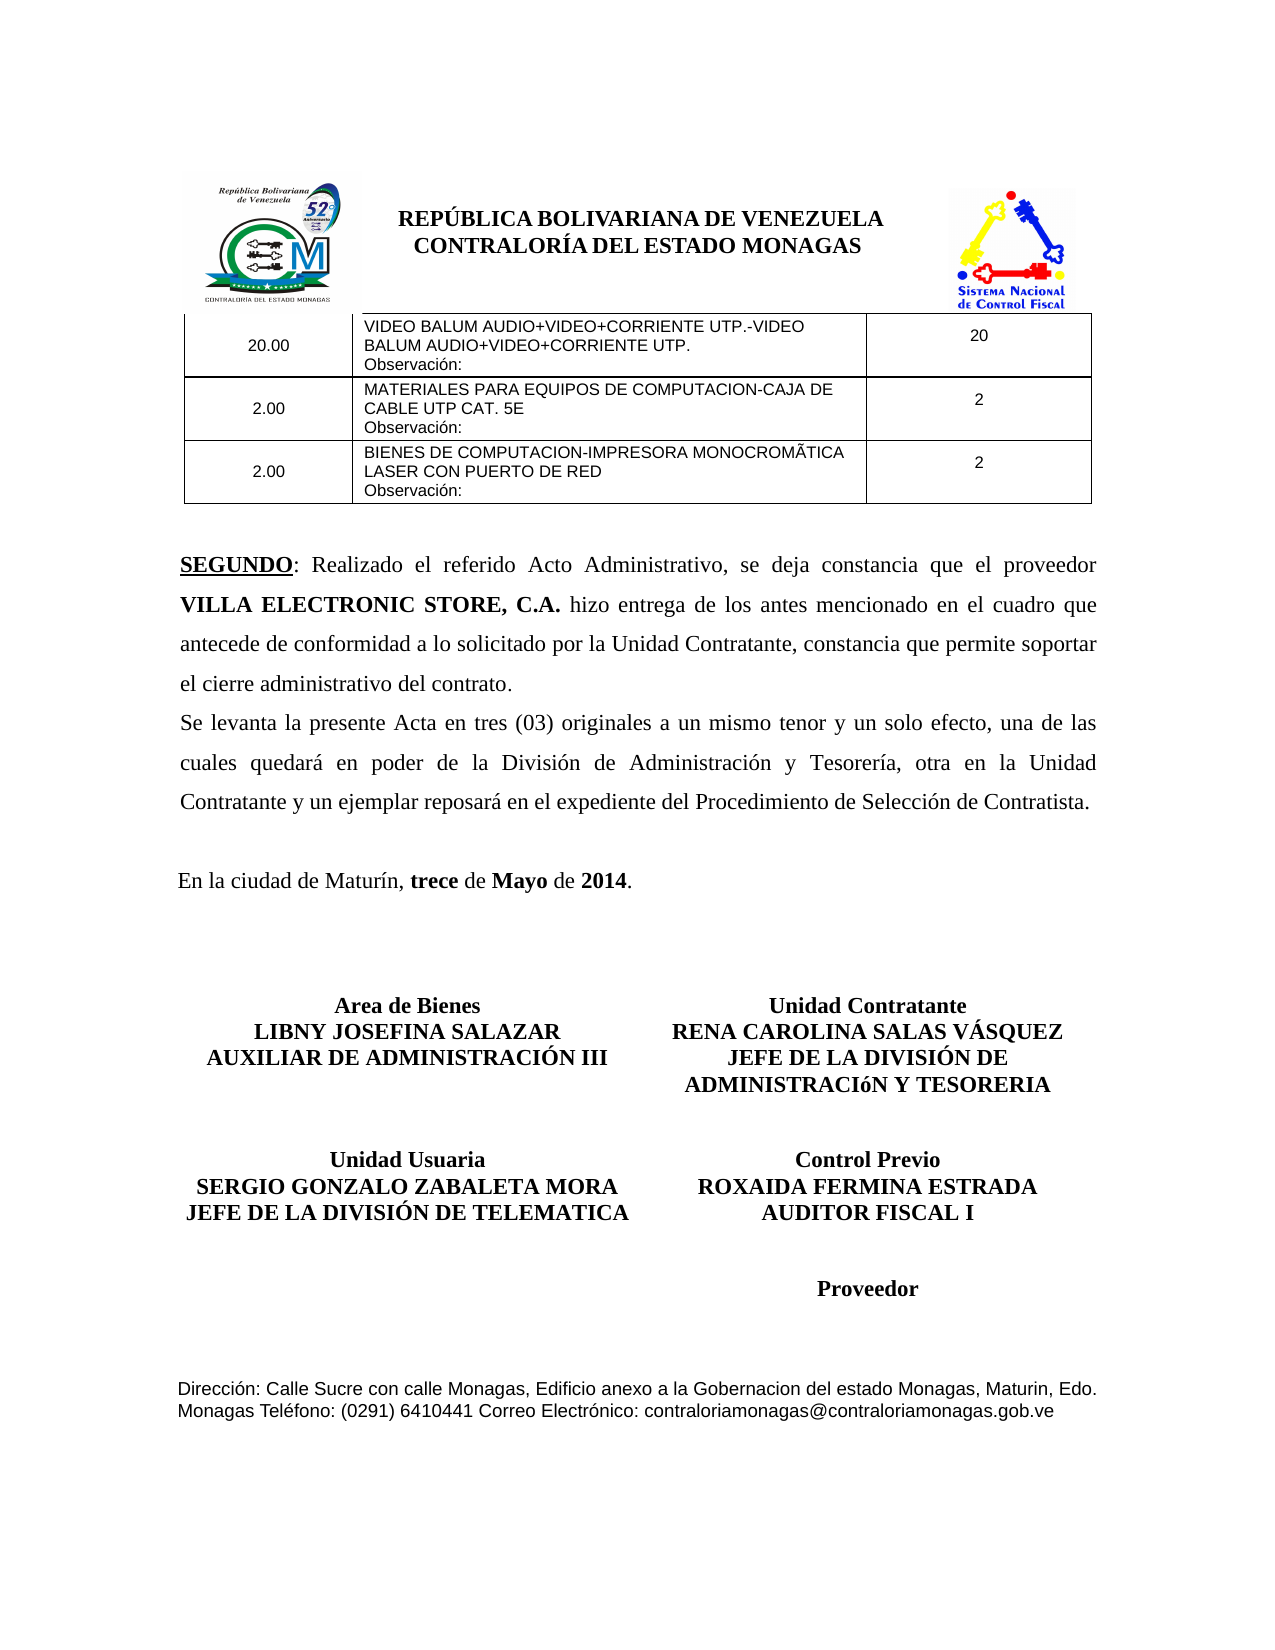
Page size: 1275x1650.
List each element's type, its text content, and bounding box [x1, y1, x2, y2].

table_cell 2 [867, 441, 1091, 503]
table_cell [177, 1103, 637, 1141]
table_cell 2 [867, 378, 1091, 439]
text SEGUNDO: Realizado el referido Acto Administrativo, se deja constancia que el proveedor VILLA ELECTRONIC STORE, C.A. hizo entrega de los antes mencionado en el cuadro que antecede de conformidad a lo solicitado por la Unidad Contratante, constancia que permite soportar el cierre administrativo del contrato. [180, 552, 1098, 696]
table_cell Control Previo ROXAIDA FERMINA ESTRADA AUDITOR FISCAL I [638, 1141, 1098, 1231]
table_header Area de Bienes LIBNY JOSEFINA SALAZAR AUXILIAR DE ADMINISTRACIÓN III [177, 986, 637, 1103]
table_cell [177, 1231, 637, 1269]
table_cell 2.00 [185, 441, 352, 503]
picture [948, 188, 1076, 312]
table_cell BIENES DE COMPUTACION-IMPRESORA MONOCROMÃTICA LASER CON PUERTO DE RED Observación: [353, 441, 866, 503]
table_cell 20 [867, 314, 1091, 376]
text En la ciudad de Maturín, trece de Mayo de 2014. [177, 867, 1098, 894]
table_cell VIDEO BALUM AUDIO+VIDEO+CORRIENTE UTP.-VIDEO BALUM AUDIO+VIDEO+CORRIENTE UTP. Observación: [353, 314, 866, 376]
table_cell [638, 1231, 1098, 1269]
table_cell Unidad Usuaria SERGIO GONZALO ZABALETA MORA JEFE DE LA DIVISIÓN DE TELEMATICA [177, 1141, 637, 1231]
table_cell [177, 1269, 637, 1333]
text Se levanta la presente Acta en tres (03) originales a un mismo tenor y un solo efecto, una de las cuales quedará en poder de la División de Administración y Tesorería, otra en la Unidad Contratante y un ejemplar reposará en el expediente del Procedimiento de Selección de Contratista. [180, 709, 1098, 815]
table_cell 2.00 [185, 378, 352, 439]
picture [182, 171, 363, 314]
table_header Unidad Contratante RENA CAROLINA SALAS VÁSQUEZ JEFE DE LA DIVISIÓN DE ADMINISTRACIóN Y TESORERIA [638, 986, 1098, 1103]
table_cell MATERIALES PARA EQUIPOS DE COMPUTACION-CAJA DE CABLE UTP CAT. 5E Observación: [353, 378, 866, 439]
table_cell 20.00 [185, 314, 352, 376]
table_cell Proveedor [638, 1269, 1098, 1333]
table_cell [638, 1103, 1098, 1141]
